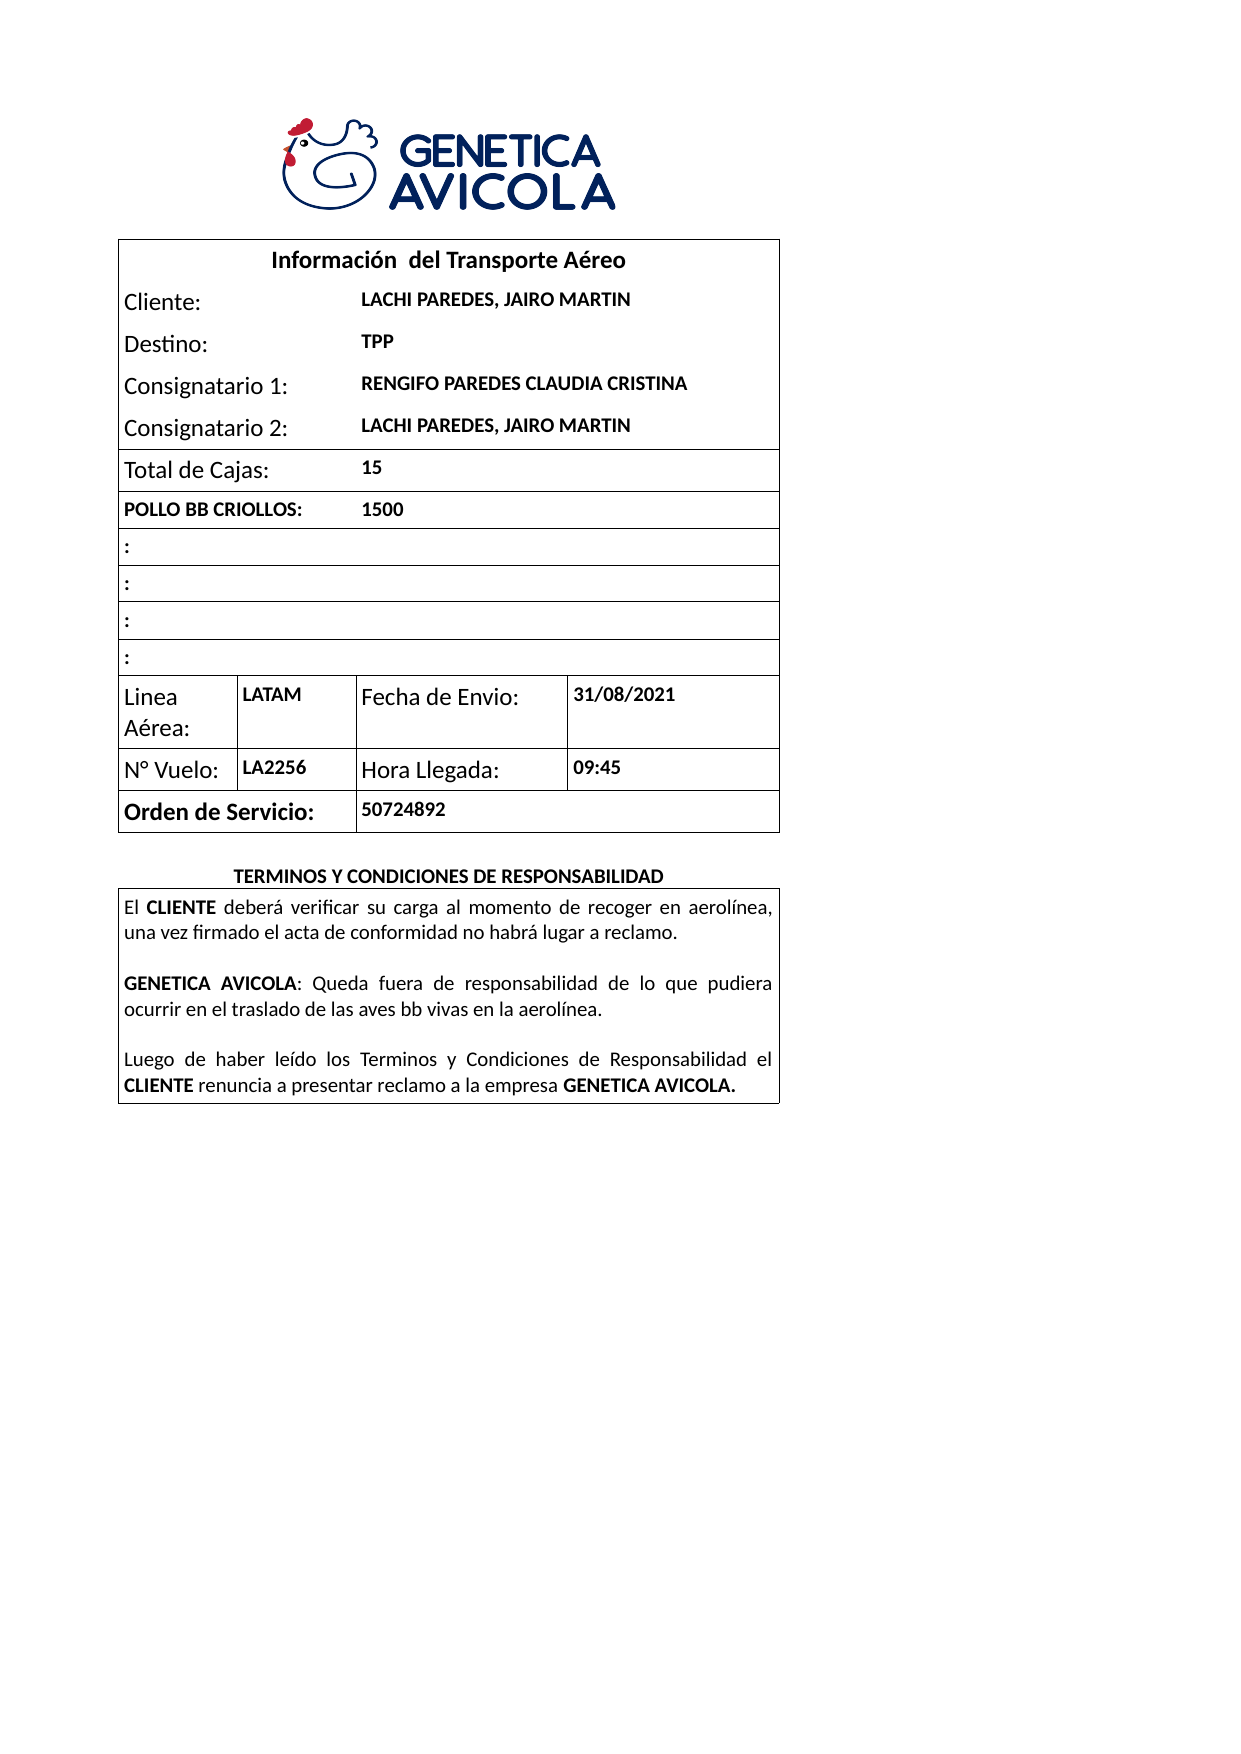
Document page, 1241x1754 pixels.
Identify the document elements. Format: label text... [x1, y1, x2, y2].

table_cell TPP [356, 323, 779, 364]
table_cell RENGIFO PAREDES CLAUDIA CRISTINA [356, 365, 779, 406]
table_cell [356, 529, 779, 564]
table_cell 1500 [356, 492, 779, 527]
table_cell Consignatario 1: [119, 365, 356, 406]
table_cell : [119, 529, 356, 564]
table_cell Fecha de Envio: [357, 676, 567, 748]
table_header Información del Transporte Aéreo [119, 240, 779, 281]
table_cell LACHI PAREDES, JAIRO MARTIN [356, 281, 779, 322]
table_cell TERMINOS Y CONDICIONES DE RESPONSABILIDAD [118, 833, 779, 888]
table_cell LATAM [238, 676, 356, 748]
table_cell Destino: [119, 323, 356, 364]
table_cell : [119, 640, 356, 675]
picture [282, 118, 616, 210]
table_cell Hora Llegada: [357, 749, 567, 790]
table_cell [356, 566, 779, 601]
table_cell [356, 640, 779, 675]
table_cell 50724892 [357, 791, 779, 832]
table_cell El CLIENTE deberá verificar su carga al momento de recoger en aerolínea, una vez firmado el acta de conformidad no habrá lugar a reclamo. GENETICA AVICOLA: Queda fuera de responsabilidad de lo que pudiera ocurrir en el traslado de las aves bb vivas en la aerolínea. Luego de haber leído los Terminos y Condiciones de Responsabilidad el CLIENTE renuncia a presentar reclamo a la empresa GENETICA AVICOLA. [119, 889, 779, 1103]
table_cell LA2256 [238, 749, 356, 790]
table_cell : [119, 566, 356, 601]
table_cell Total de Cajas: [119, 450, 356, 491]
table_cell Linea Aérea: [119, 676, 237, 748]
table_cell 31/08/2021 [568, 676, 779, 748]
table_cell 15 [356, 450, 779, 491]
table_cell Orden de Servicio: [119, 791, 356, 832]
table_cell LACHI PAREDES, JAIRO MARTIN [356, 406, 779, 448]
table_cell 09:45 [568, 749, 779, 790]
table_cell : [119, 602, 356, 638]
table_cell POLLO BB CRIOLLOS: [119, 492, 356, 527]
table_cell [356, 602, 779, 638]
table_cell Cliente: [119, 281, 356, 322]
table_cell Consignatario 2: [119, 406, 356, 448]
table_cell N° Vuelo: [119, 749, 237, 790]
